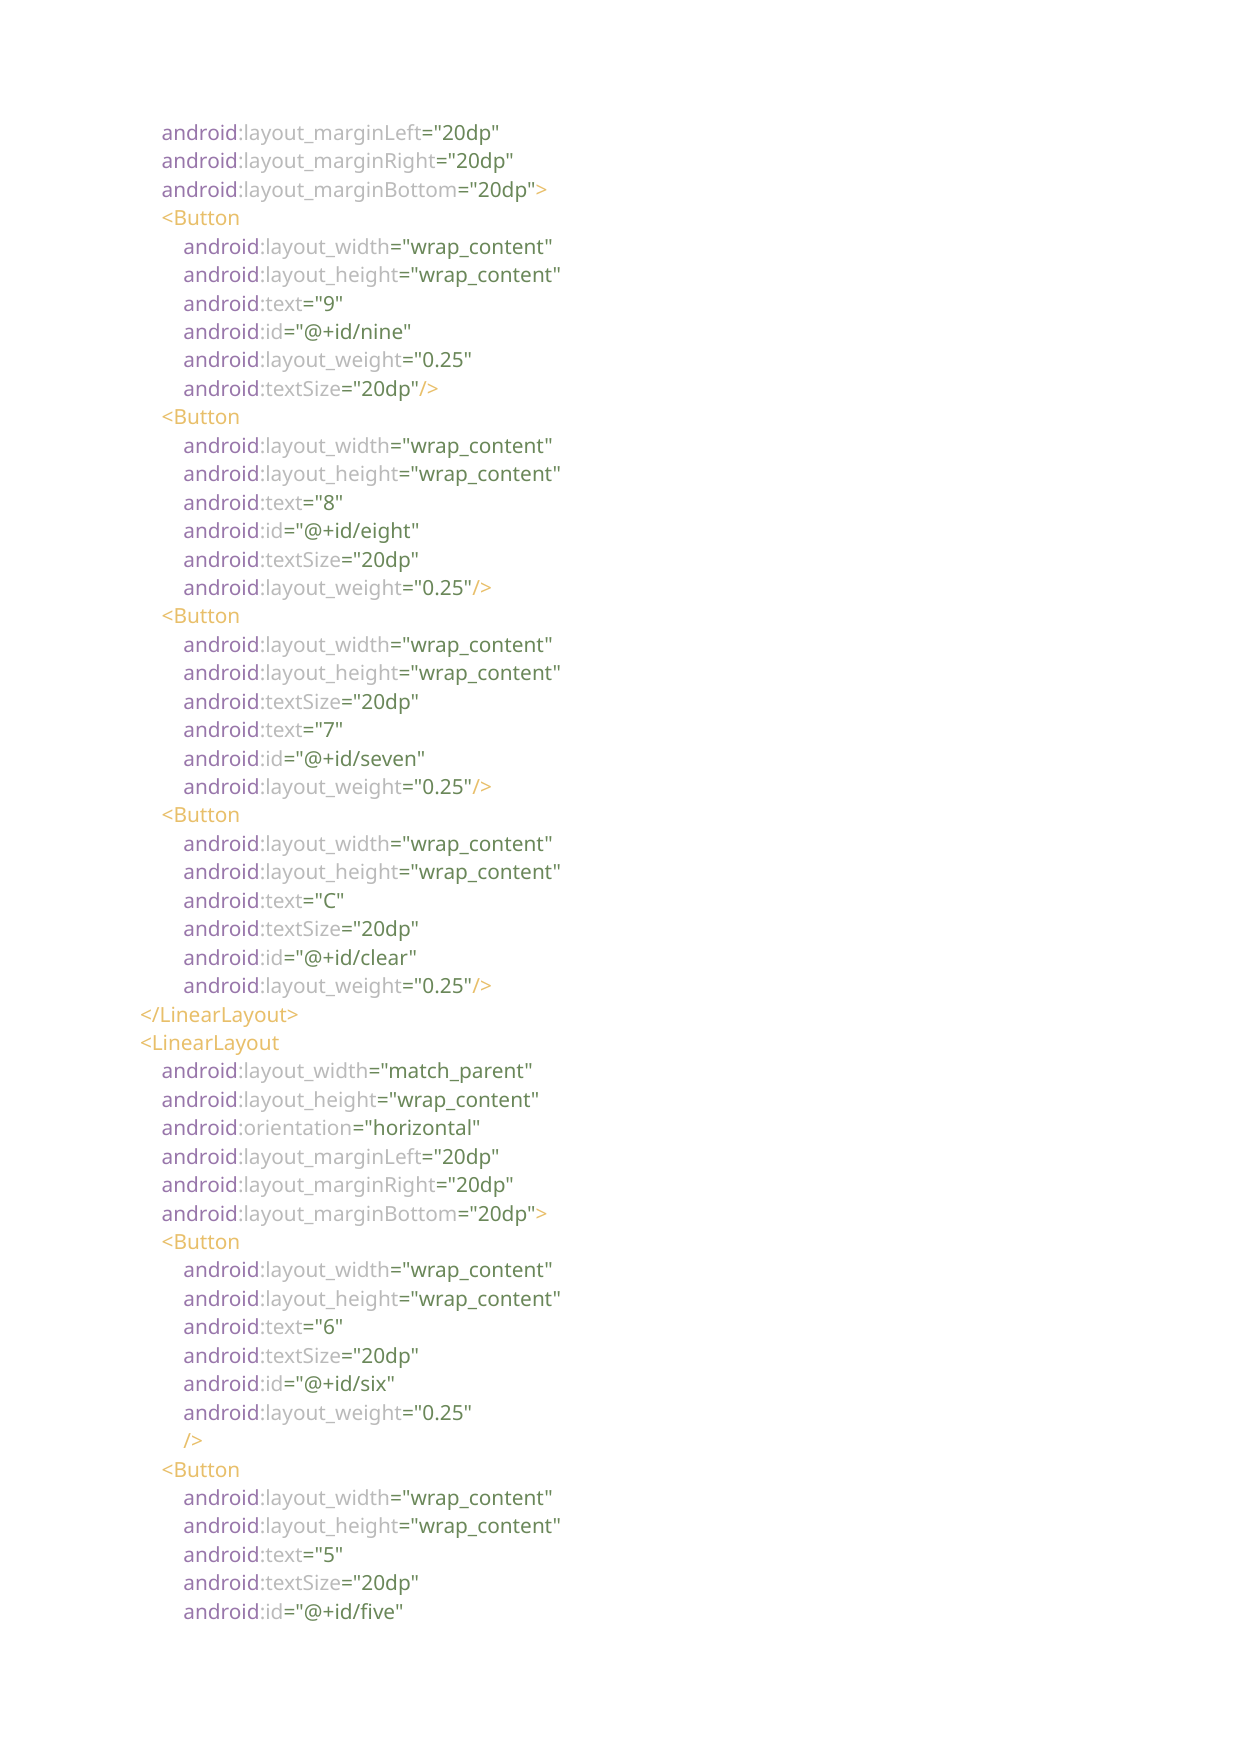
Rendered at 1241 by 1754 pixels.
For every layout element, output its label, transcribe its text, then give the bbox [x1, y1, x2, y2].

text android:layout_marginLeft="20dp" android:layout_marginRight="20dp" android:layout_marginBottom="20dp"> <Button android:layout_width="wrap_content" android:layout_height="wrap_content" android:text="9" android:id="@+id/nine" android:layout_weight="0.25" android:textSize="20dp"/> <Button android:layout_width="wrap_content" android:layout_height="wrap_content" android:text="8" android:id="@+id/eight" android:textSize="20dp" android:layout_weight="0.25"/> <Button android:layout_width="wrap_content" android:layout_height="wrap_content" android:textSize="20dp" android:text="7" android:id="@+id/seven" android:layout_weight="0.25"/> <Button android:layout_width="wrap_content" android:layout_height="wrap_content" android:text="C" android:textSize="20dp" android:id="@+id/clear" android:layout_weight="0.25"/> </LinearLayout> <LinearLayout android:layout_width="match_parent" android:layout_height="wrap_content" android:orientation="horizontal" android:layout_marginLeft="20dp" android:layout_marginRight="20dp" android:layout_marginBottom="20dp"> <Button android:layout_width="wrap_content" android:layout_height="wrap_content" android:text="6" android:textSize="20dp" android:id="@+id/six" android:layout_weight="0.25" /> <Button android:layout_width="wrap_content" android:layout_height="wrap_content" android:text="5" android:textSize="20dp" android:id="@+id/five" [118, 118, 1122, 1625]
